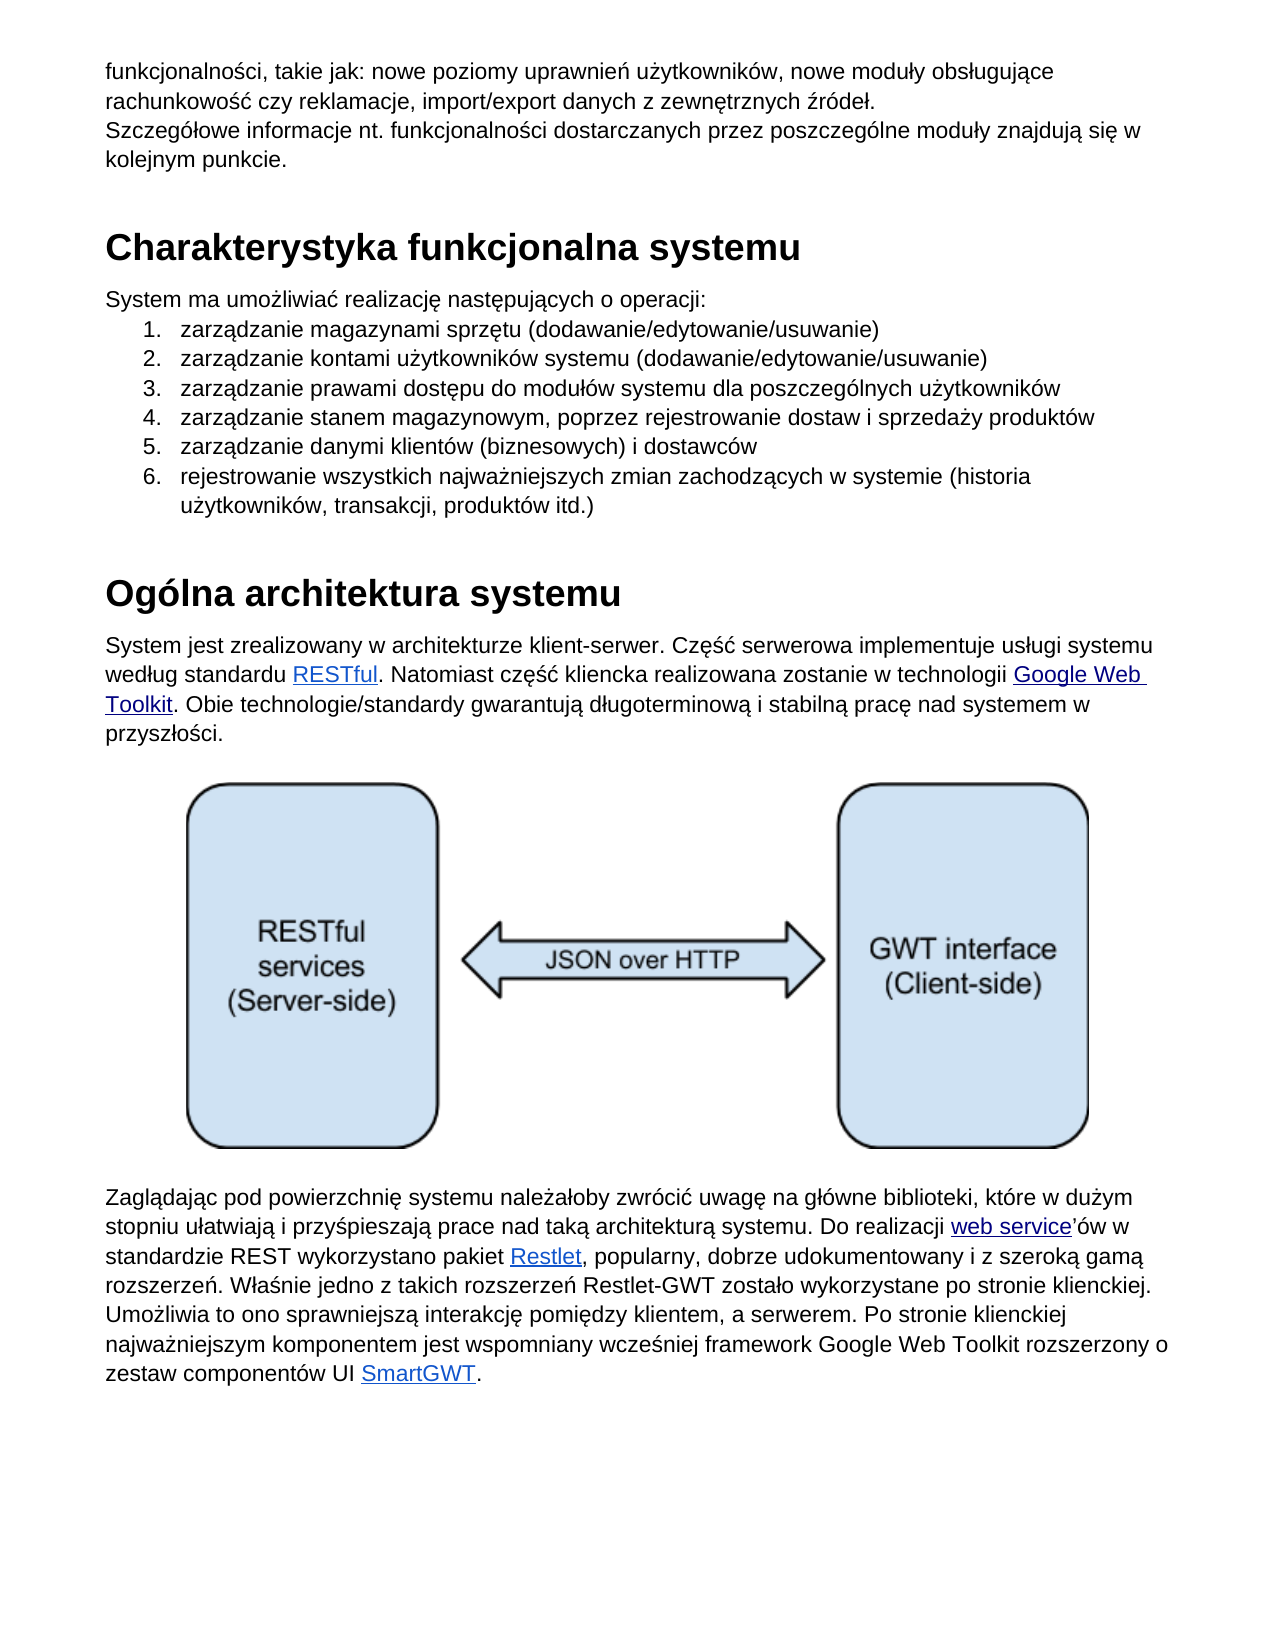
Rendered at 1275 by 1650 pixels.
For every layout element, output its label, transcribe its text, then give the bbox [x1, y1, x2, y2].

subtitle Ogólna architektura systemu [105, 572, 1170, 614]
list zarządzanie kontami użytkowników systemu (dodawanie/edytowanie/usuwanie) [143, 346, 1170, 372]
subtitle Charakterystyka funkcjonalna systemu [105, 227, 1170, 268]
list zarządzanie prawami dostępu do modułów systemu dla poszczególnych użytkowników [143, 375, 1170, 401]
list zarządzanie danymi klientów (biznesowych) i dostawców [143, 434, 1170, 460]
picture [186, 782, 1089, 1149]
list zarządzanie magazynami sprzętu (dodawanie/edytowanie/usuwanie) [143, 317, 1170, 342]
list rejestrowanie wszystkich najważniejszych zmian zachodzących w systemie (historia użytkowników, transakcji, produktów itd.) [143, 463, 1170, 518]
text funkcjonalności, takie jak: nowe poziomy uprawnień użytkowników, nowe moduły obsługujące rachunkowość czy reklamacje, import/export danych z zewnętrznych źródeł. [105, 59, 1170, 114]
text System ma umożliwiać realizację następujących o operacji: [105, 287, 1170, 313]
list zarządzanie stanem magazynowym, poprzez rejestrowanie dostaw i sprzedaży produktów [143, 405, 1170, 430]
text Szczegółowe informacje nt. funkcjonalności dostarczanych przez poszczególne moduły znajdują się w kolejnym punkcie. [105, 118, 1170, 173]
text Zaglądając pod powierzchnię systemu należałoby zwrócić uwagę na główne biblioteki, które w dużym stopniu ułatwiają i przyśpieszają prace nad taką architekturą systemu. Do realizacji web service’ów w standardzie REST wykorzystano pakiet Restlet, popularny, dobrze udokumentowany i z szeroką gamą rozszerzeń. Właśnie jedno z takich rozszerzeń Restlet-GWT zostało wykorzystane po stronie klienckiej. Umożliwia to ono sprawniejszą interakcję pomiędzy klientem, a serwerem. Po stronie klienckiej najważniejszym komponentem jest wspomniany wcześniej framework Google Web Toolkit rozszerzony o zestaw componentów UI SmartGWT. [105, 1185, 1170, 1387]
text System jest zrealizowany w architekturze klient-serwer. Część serwerowa implementuje usługi systemu według standardu RESTful. Natomiast część kliencka realizowana zostanie w technologii Google Web Toolkit. Obie technologie/standardy gwarantują długoterminową i stabilną pracę nad systemem w przyszłości. [105, 633, 1170, 747]
